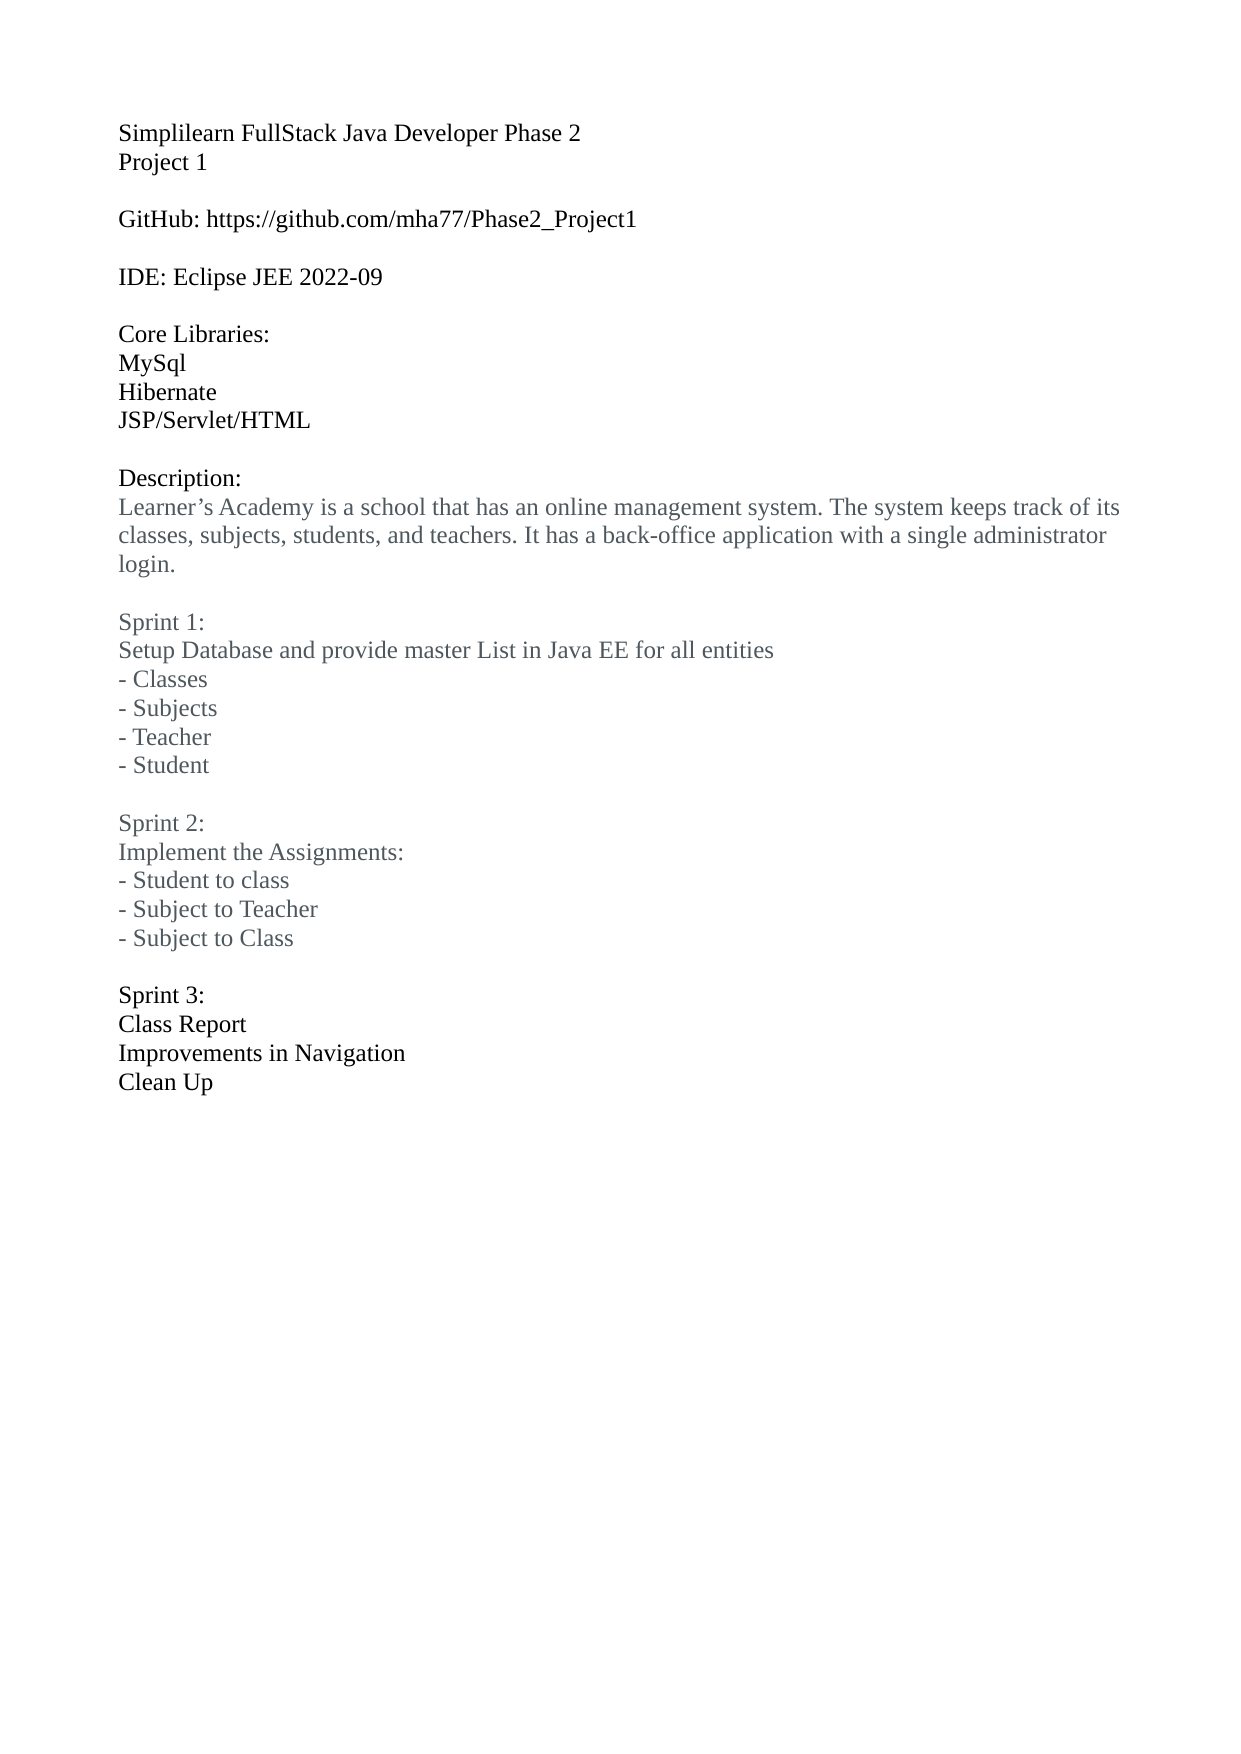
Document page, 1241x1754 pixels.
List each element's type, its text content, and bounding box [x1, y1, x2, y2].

text Implement the Assignments: [118, 837, 1122, 866]
text MySql [118, 348, 1122, 377]
text JSP/Servlet/HTML [118, 406, 1122, 434]
text GitHub: https://github.com/mha77/Phase2_Project1 [118, 204, 1122, 233]
text - Teacher [118, 722, 1122, 751]
text - Classes [118, 664, 1122, 693]
text - Student to class [118, 866, 1122, 894]
text Simplilearn FullStack Java Developer Phase 2 [118, 118, 1122, 147]
text Project 1 [118, 147, 1122, 176]
text Improvements in Navigation [118, 1038, 1122, 1067]
text Sprint 2: [118, 808, 1122, 837]
text IDE: Eclipse JEE 2022-09 [118, 262, 1122, 291]
text - Subjects [118, 693, 1122, 722]
text Description: [118, 463, 1122, 492]
text Class Report [118, 1009, 1122, 1038]
text Core Libraries: [118, 319, 1122, 348]
text Setup Database and provide master List in Java EE for all entities [118, 636, 1122, 664]
text Hibernate [118, 377, 1122, 406]
text Learner’s Academy is a school that has an online management system. The system keeps track of its classes, subjects, students, and teachers. It has a back-office application with a single administrator login. [118, 492, 1122, 578]
text - Subject to Class [118, 923, 1122, 952]
text Sprint 1: [118, 607, 1122, 636]
text - Subject to Teacher [118, 894, 1122, 923]
text Clean Up [118, 1067, 1122, 1096]
text Sprint 3: [118, 981, 1122, 1009]
text - Student [118, 751, 1122, 779]
